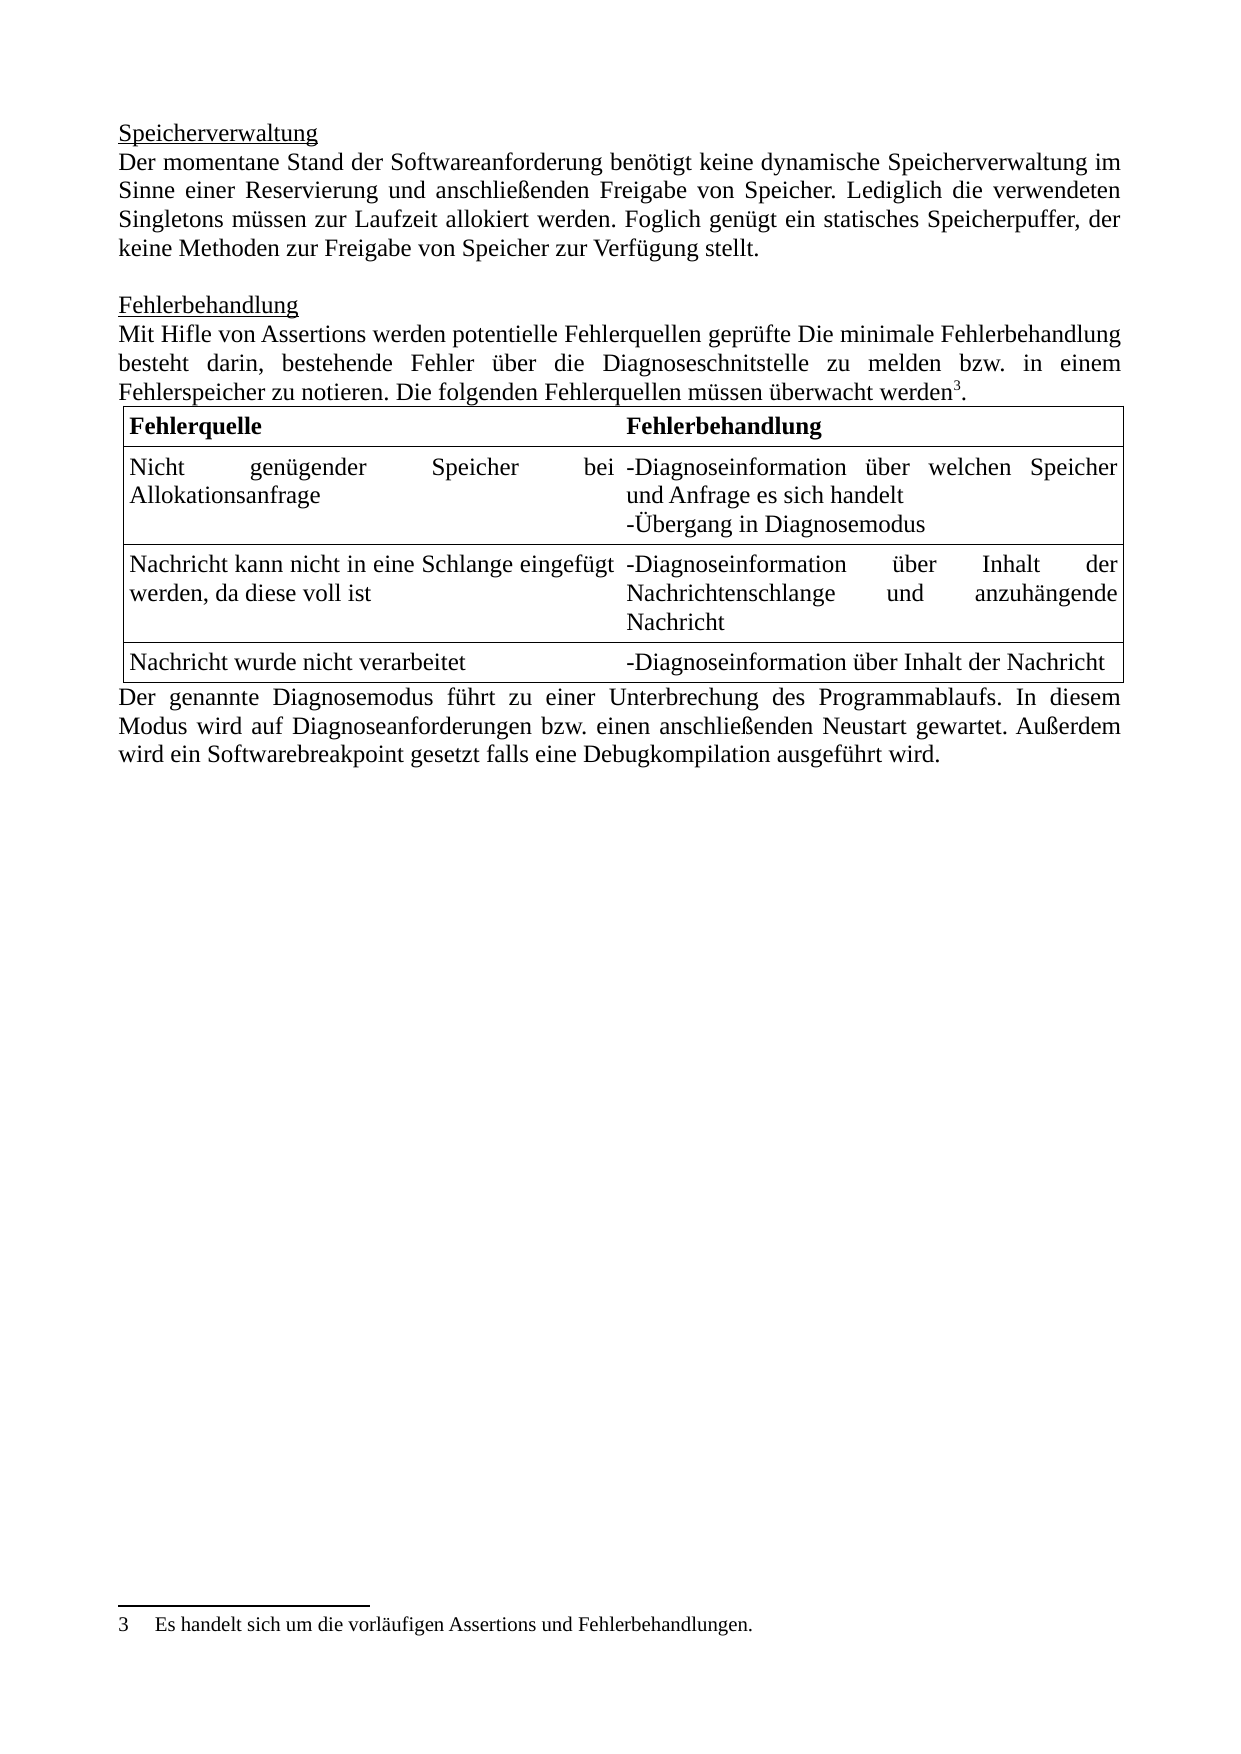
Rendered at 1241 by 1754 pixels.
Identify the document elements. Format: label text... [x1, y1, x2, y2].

text Fehlerbehandlung [118, 291, 1122, 319]
table_cell Nachricht kann nicht in eine Schlange eingefügt werden, da diese voll ist [124, 545, 620, 642]
text Es handelt sich um die vorläufigen Assertions und Fehlerbehandlungen. [118, 1612, 1122, 1636]
table_cell -Diagnoseinformation über Inhalt der Nachricht [620, 643, 1123, 682]
text Speicherverwaltung [118, 118, 1122, 147]
table_cell -Diagnoseinformation über Inhalt der Nachrichtenschlange und anzuhängende Nachricht [620, 545, 1123, 642]
text Der momentane Stand der Softwareanforderung benötigt keine dynamische Speicherverwaltung im Sinne einer Reservierung und anschließenden Freigabe von Speicher. Lediglich die verwendeten Singletons müssen zur Laufzeit allokiert werden. Foglich genügt ein statisches Speicherpuffer, der keine Methoden zur Freigabe von Speicher zur Verfügung stellt. [118, 147, 1122, 262]
table_cell Nicht genügender Speicher bei Allokationsanfrage [124, 447, 620, 544]
table_header Fehlerquelle [124, 407, 620, 446]
table_cell -Diagnoseinformation über welchen Speicher und Anfrage es sich handelt -Übergang in Diagnosemodus [620, 447, 1123, 544]
table_header Fehlerbehandlung [620, 407, 1123, 446]
text Mit Hifle von Assertions werden potentielle Fehlerquellen geprüfte Die minimale Fehlerbehandlung besteht darin, bestehende Fehler über die Diagnoseschnitstelle zu melden bzw. in einem Fehlerspeicher zu notieren. Die folgenden Fehlerquellen müssen überwacht werden. [118, 319, 1122, 406]
table_cell Nachricht wurde nicht verarbeitet [124, 643, 620, 682]
text Der genannte Diagnosemodus führt zu einer Unterbrechung des Programmablaufs. In diesem Modus wird auf Diagnoseanforderungen bzw. einen anschließenden Neustart gewartet. Außerdem wird ein Softwarebreakpoint gesetzt falls eine Debugkompilation ausgeführt wird. [118, 682, 1122, 768]
